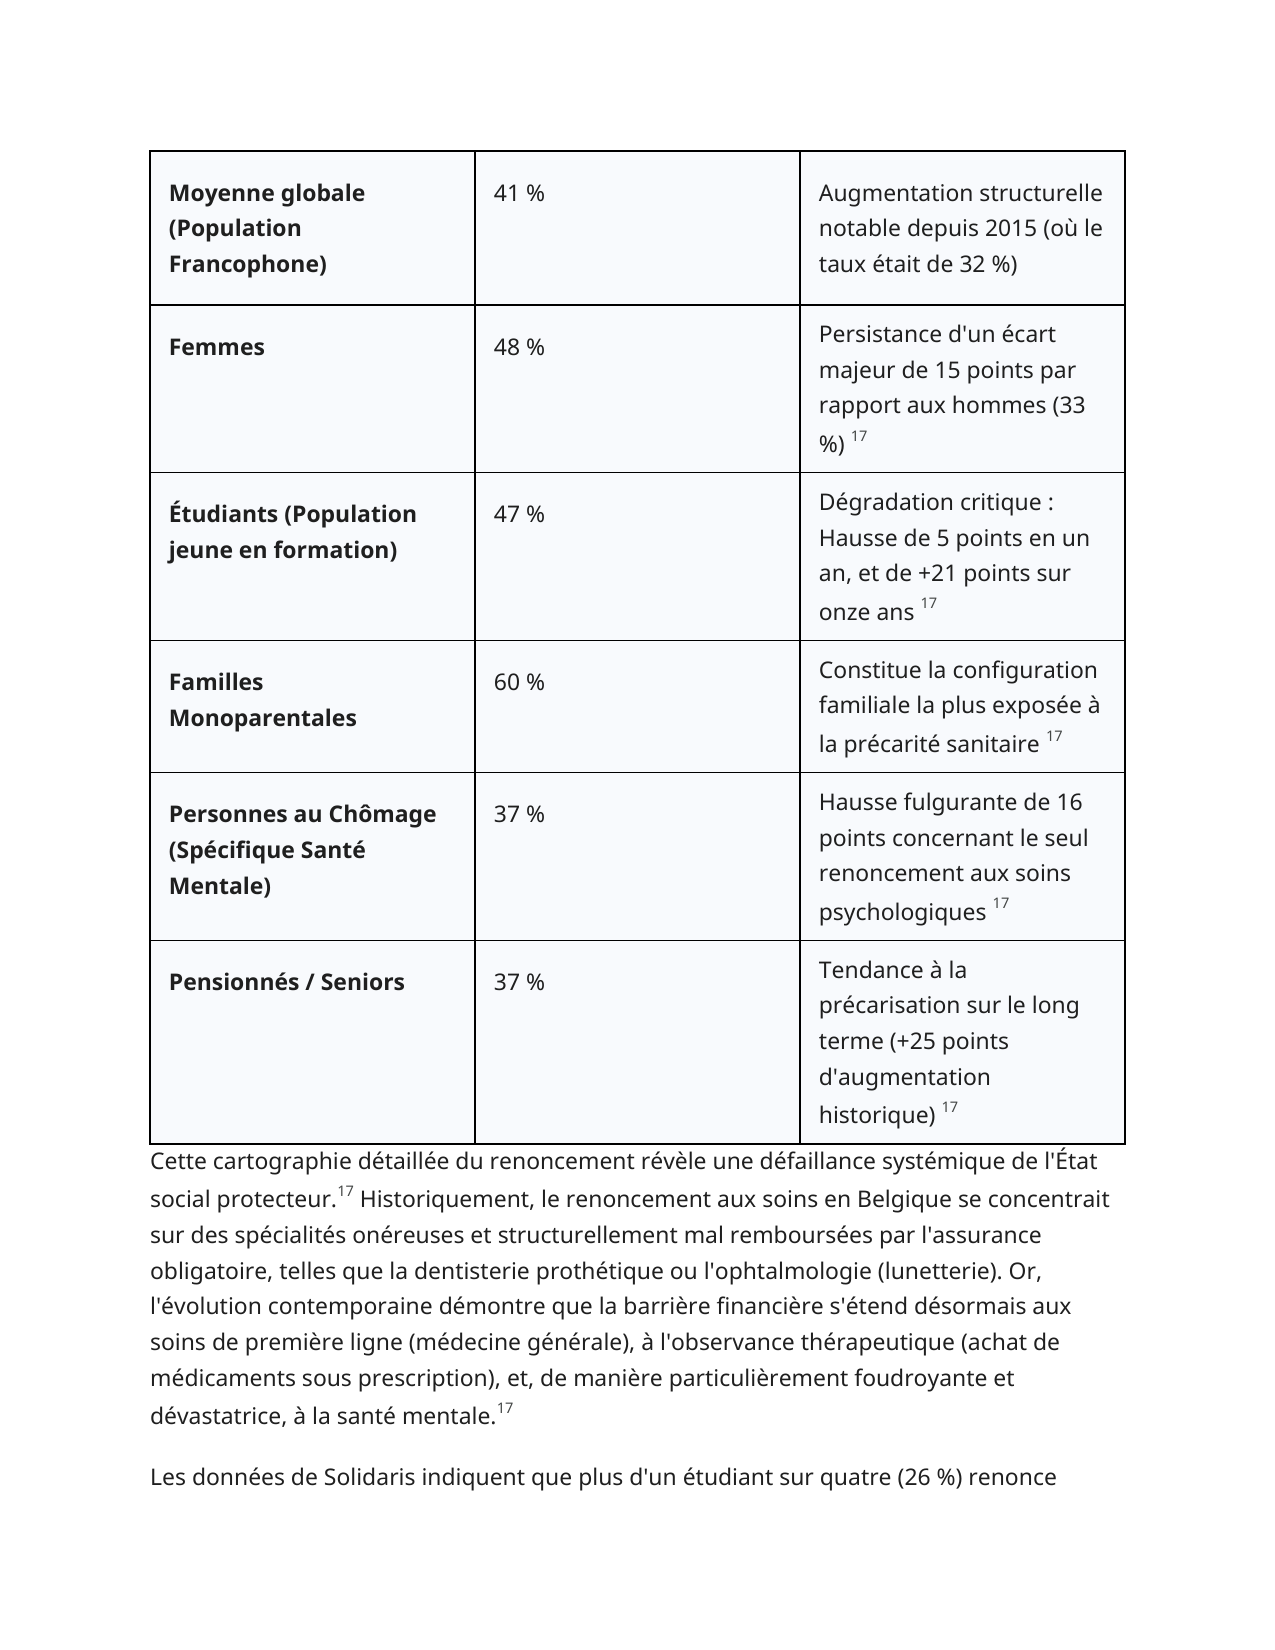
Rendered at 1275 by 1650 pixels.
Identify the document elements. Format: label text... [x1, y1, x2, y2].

table_cell Personnes au Chômage (Spécifique Santé Mentale) [151, 773, 474, 940]
table_cell Moyenne globale (Population Francophone) [151, 152, 474, 304]
table_cell 37 % [476, 773, 799, 940]
text Les données de Solidaris indiquent que plus d'un étudiant sur quatre (26 %) renonce [150, 1461, 1125, 1492]
table_cell Étudiants (Population jeune en formation) [151, 473, 474, 640]
table_cell Femmes [151, 306, 474, 472]
text Cette cartographie détaillée du renoncement révèle une défaillance systémique de l'État social protecteur.17 Historiquement, le renoncement aux soins en Belgique se concentrait sur des spécialités onéreuses et structurellement mal remboursées par l'assurance obligatoire, telles que la dentisterie prothétique ou l'ophtalmologie (lunetterie). Or, l'évolution contemporaine démontre que la barrière financière s'étend désormais aux soins de première ligne (médecine générale), à l'observance thérapeutique (achat de médicaments sous prescription), et, de manière particulièrement foudroyante et dévastatrice, à la santé mentale.17 [150, 1145, 1125, 1432]
table_cell Tendance à la précarisation sur le long terme (+25 points d'augmentation historique) 17 [801, 941, 1124, 1143]
table_cell 47 % [476, 473, 799, 640]
table_cell Persistance d'un écart majeur de 15 points par rapport aux hommes (33 %) 17 [801, 306, 1124, 472]
table_cell 60 % [476, 641, 799, 772]
table_cell Augmentation structurelle notable depuis 2015 (où le taux était de 32 %) [801, 152, 1124, 304]
table_cell Constitue la configuration familiale la plus exposée à la précarité sanitaire 17 [801, 641, 1124, 772]
table_cell Pensionnés / Seniors [151, 941, 474, 1143]
table_cell Dégradation critique : Hausse de 5 points en un an, et de +21 points sur onze ans 17 [801, 473, 1124, 640]
table_cell 48 % [476, 306, 799, 472]
table_cell 37 % [476, 941, 799, 1143]
table_cell Familles Monoparentales [151, 641, 474, 772]
table_cell Hausse fulgurante de 16 points concernant le seul renoncement aux soins psychologiques 17 [801, 773, 1124, 940]
table_cell 41 % [476, 152, 799, 304]
